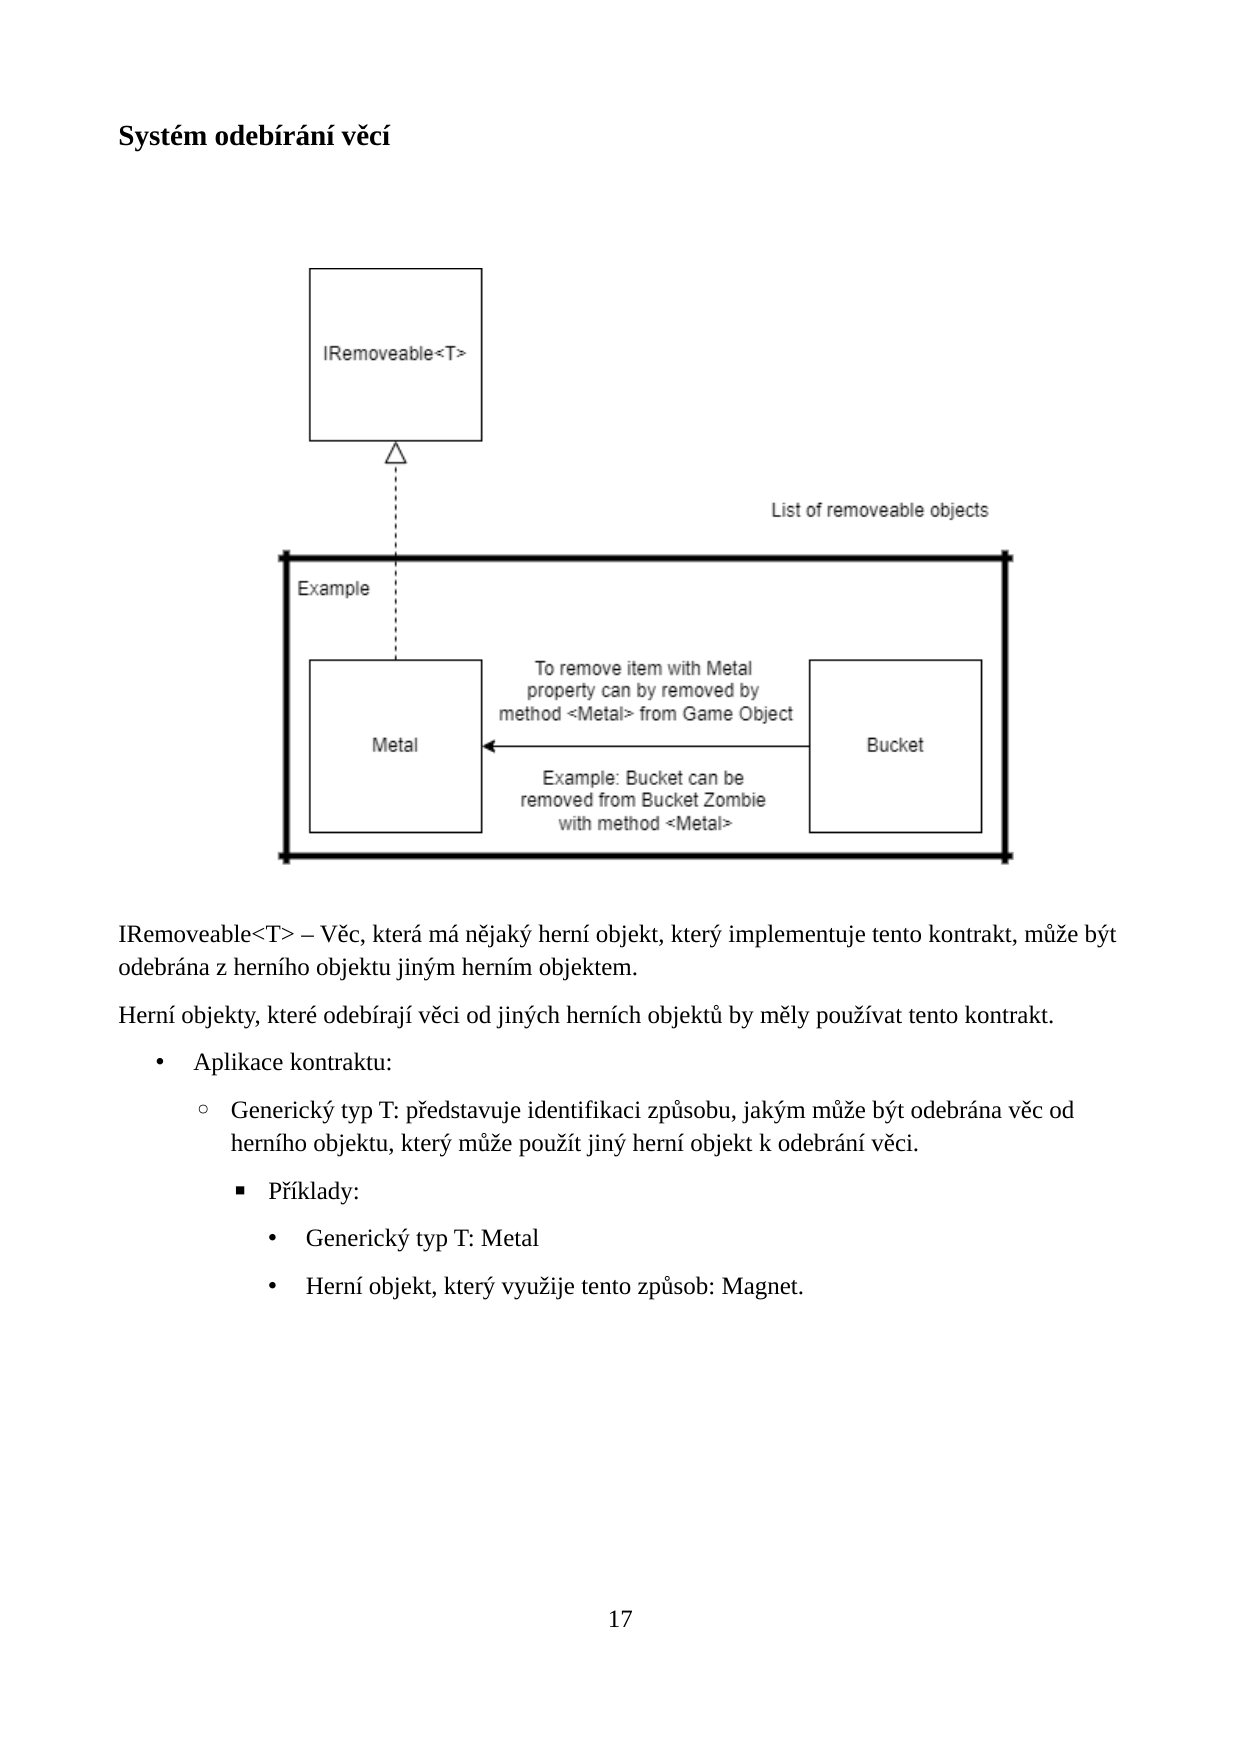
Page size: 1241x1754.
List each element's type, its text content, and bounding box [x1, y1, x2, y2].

text IRemoveable<T> – Věc, která má nějaký herní objekt, který implementuje tento kontrakt, může být odebrána z herního objektu jiným herním objektem. [118, 919, 1122, 981]
list Herní objekt, který využije tento způsob: Magnet. [268, 1271, 1122, 1300]
list Generický typ T: Metal [268, 1223, 1122, 1252]
text Herní objekty, které odebírají věci od jiných herních objektů by měly používat tento kontrakt. [118, 1000, 1122, 1029]
text 17 [118, 1604, 1122, 1632]
picture [276, 268, 1017, 868]
list Aplikace kontraktu: [156, 1047, 1122, 1076]
list Příklady: [231, 1176, 1122, 1204]
subtitle Systém odebírání věcí [118, 118, 1122, 152]
list Generický typ T: představuje identifikaci způsobu, jakým může být odebrána věc od herního objektu, který může použít jiný herní objekt k odebrání věci. [193, 1095, 1122, 1157]
